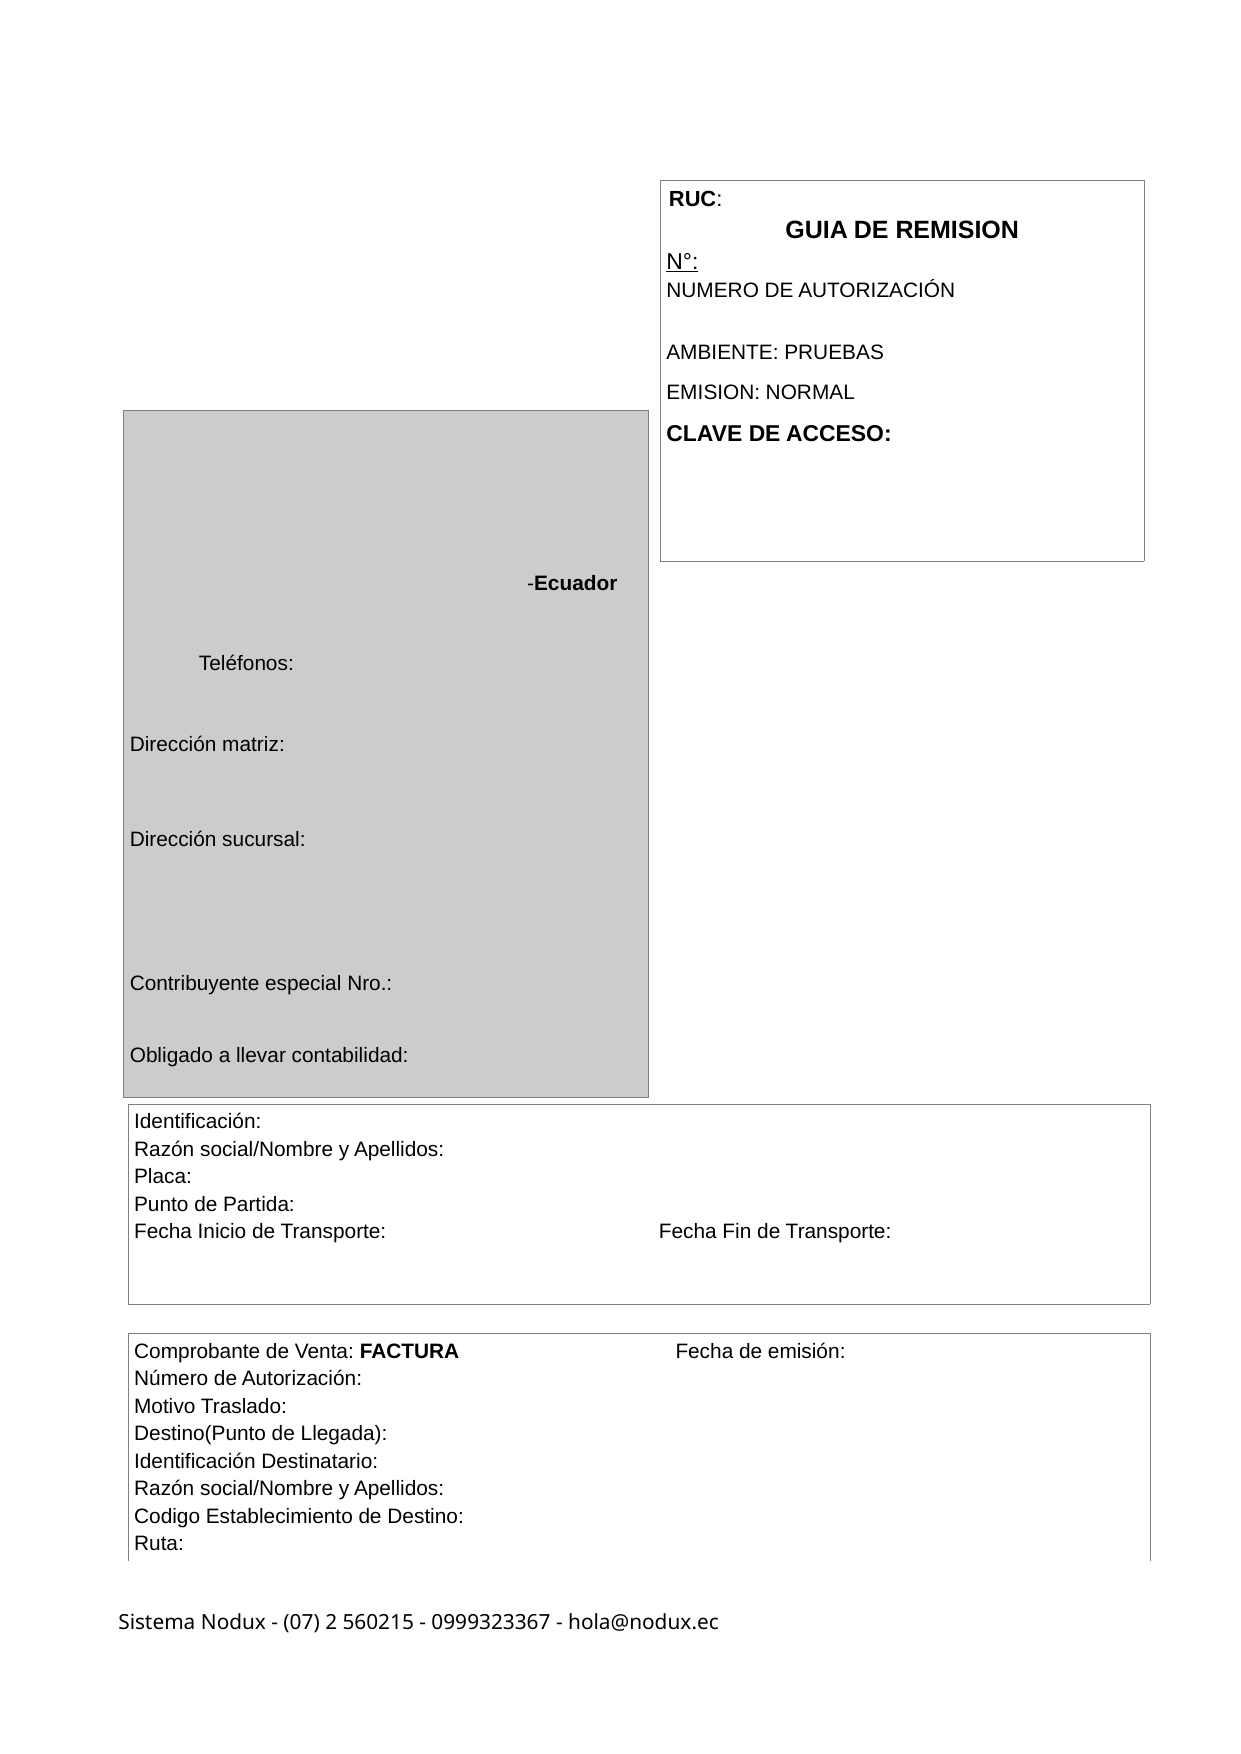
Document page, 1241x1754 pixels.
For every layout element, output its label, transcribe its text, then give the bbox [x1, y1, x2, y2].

table_header [655, 174, 1149, 1103]
table_header Fecha Fin de Transporte: <formatLang(shipment.effective_date, shipment.customer.lang)> [659, 1219, 1144, 1298]
table_header RUC: <shipment.company.party.vat_code> GUIA DE REMISION N°:<shipment.code and ' ' + shipment.code or ''> NUMERO DE AUTORIZACIÓN <shipment.numero_autorizacion> AMBIENTE: PRUEBAS EMISION: NORMAL CLAVE DE ACCESO: <shipment.numero_autorizacion> [661, 181, 1144, 561]
text <if test="shipment.numero_autorizacion"> [109, 147, 1122, 171]
table_header Fecha Inicio de Transporte: <formatLang(shipment.planned_date, shipment.customer.lang)> [134, 1219, 659, 1298]
text <for each="shipment in objects"> [118, 118, 1122, 147]
table_header Identificación: <shipment.transporte.party.vat_number> Razón social/Nombre y Apellidos: <shipment.transporte.party.name> Placa: <shipment.placa> Punto de Partida: <shipment.partida> [129, 1105, 1150, 1304]
table_header <shipment.company.party.name> <if test="shipment.company.party.commercial_name"> <shipment.company.party.commercial_name> </if> <if test="shipment.company.party.addresses"> <shipment.company.party.addresses[0].city>-Ecuador </if> <if test="shipment.company.party.phone"> Teléfonos: <shipment.company.party.phone> </if> <if test="shipment.company.party.addresses"> Dirección matriz: <shipment.company.party.addresses[0].street> </if> <if test="shipment.company.party.addresses"> Dirección sucursal: <shipment.company.party.addresses[0].street> </if> <if test="shipment.company.party.contribuyente_especial_nro"> Contribuyente especial Nro.: <shipment.company.party.contribuyente_especial_nro> </if> Obligado a llevar contabilidad: <shipment.company.party.mandatory_accounting> [124, 411, 648, 1097]
table_header Comprobante de Venta: FACTURA <shipment.number_c> Fecha de emisión:<invoice.invoice_date> Número de Autorización: <invoice.numero_autorizacion> Motivo Traslado: <shipment.motivo_traslado> Destino(Punto de Llegada): <shipment.dir_destinatario> Identificación Destinatario: <shipment.customer.vat_number> Razón social/Nombre y Apellidos: <shipment.customer.name> Codigo Establecimiento de Destino: <shipment.cod_estab_destino> Ruta: <shipment.ruta> [129, 1334, 1150, 1561]
table_header [118, 174, 655, 1103]
